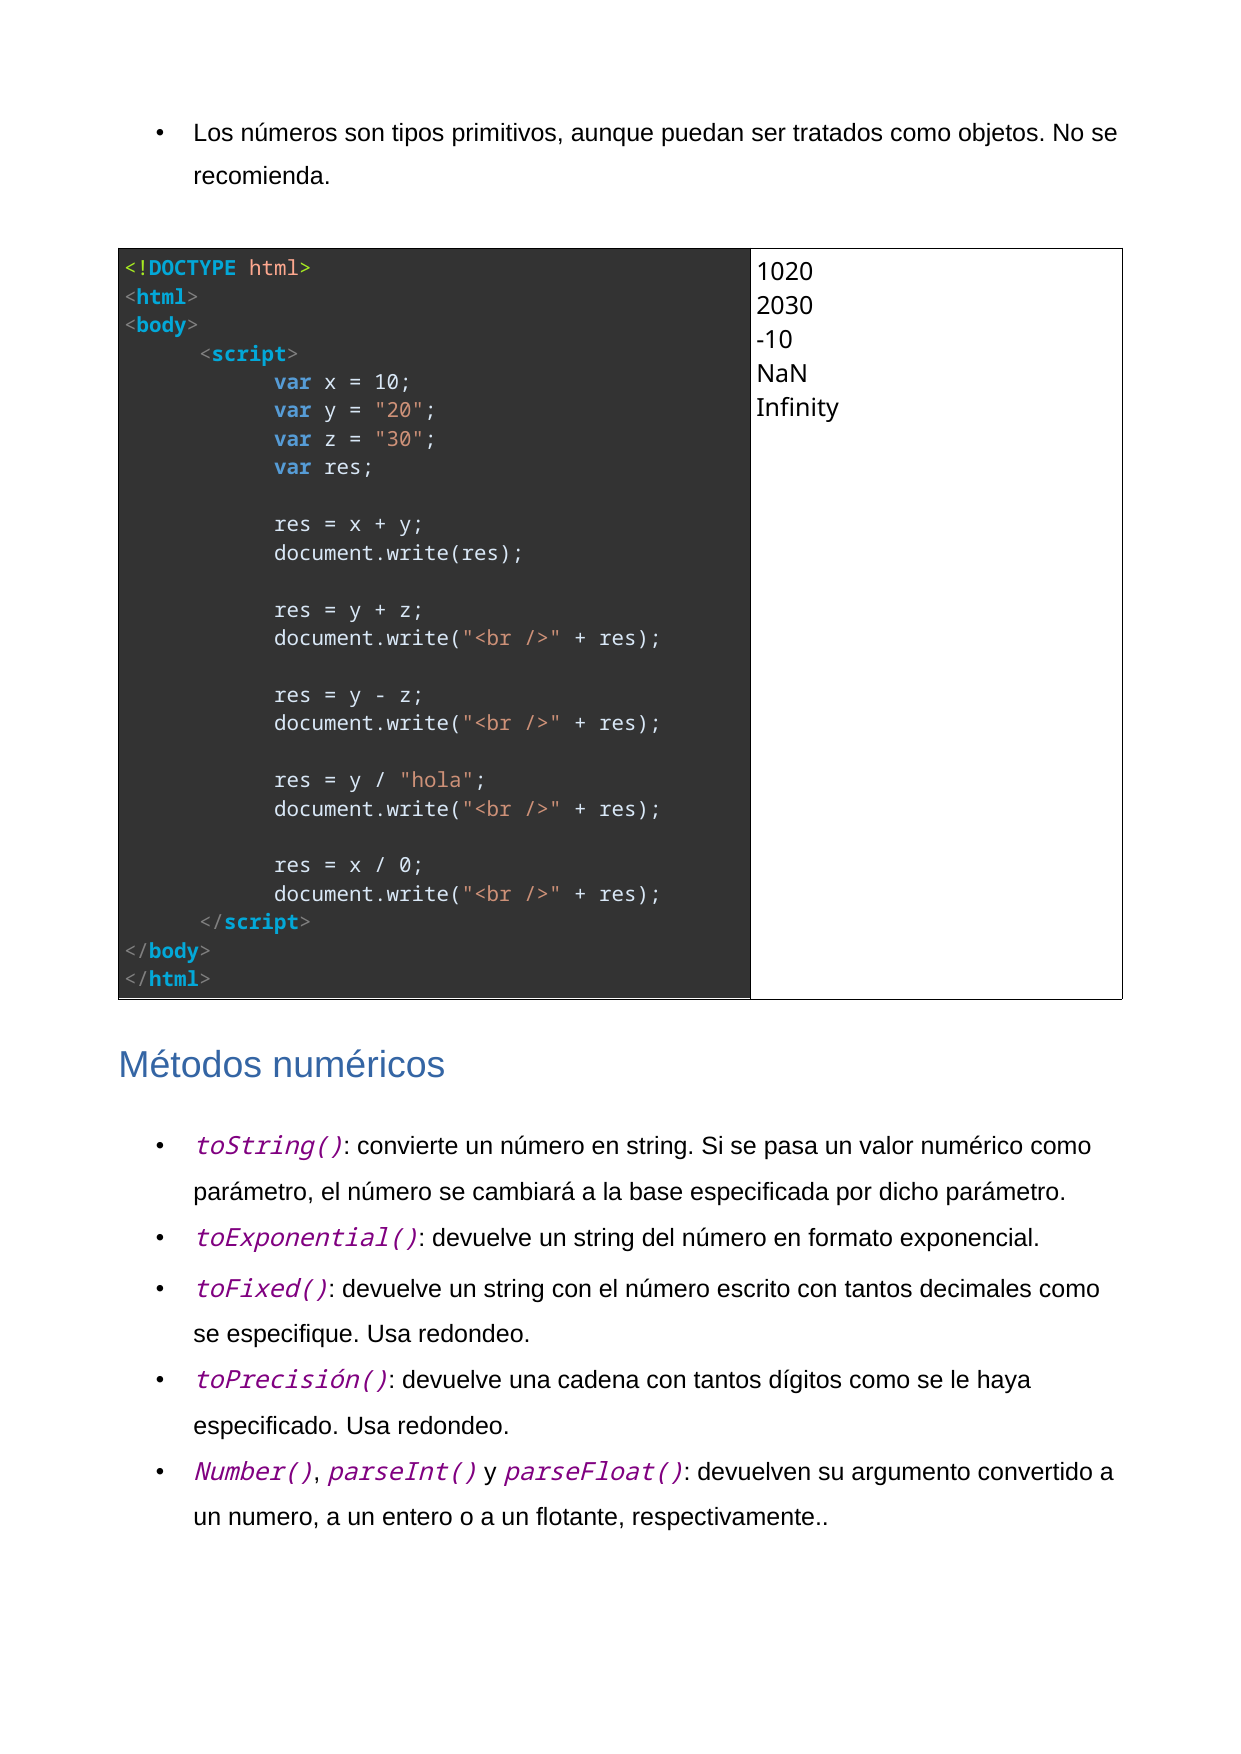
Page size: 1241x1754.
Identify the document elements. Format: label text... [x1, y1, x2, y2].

table_header <!DOCTYPE html> <html> <body> <script> var x = 10; var y = "20"; var z = "30"; var res; res = x + y; document.write(res); res = y + z; document.write("<br />" + res); res = y - z; document.write("<br />" + res); res = y / "hola"; document.write("<br />" + res); res = x / 0; document.write("<br />" + res); </script> </body> </html> [119, 249, 750, 998]
list Number(), parseInt() y parseFloat(): devuelven su argumento convertido a un numero, a un entero o a un flotante, respectivamente.. [156, 1454, 1122, 1531]
list toString(): convierte un número en string. Si se pasa un valor numérico como parámetro, el número se cambiará a la base especificada por dicho parámetro. [156, 1128, 1122, 1205]
list toExponential(): devuelve un string del número en formato exponencial. [156, 1219, 1122, 1254]
table_header 1020 2030 -10 NaN Infinity [751, 249, 1122, 998]
list toPrecisión(): devuelve una cadena con tantos dígitos como se le haya especificado. Usa redondeo. [156, 1362, 1122, 1439]
list Los números son tipos primitivos, aunque puedan ser tratados como objetos. No se recomienda. [156, 118, 1122, 190]
list toFixed(): devuelve un string con el número escrito con tantos decimales como se especifique. Usa redondeo. [156, 1271, 1122, 1348]
text Métodos numéricos [118, 1042, 1122, 1085]
